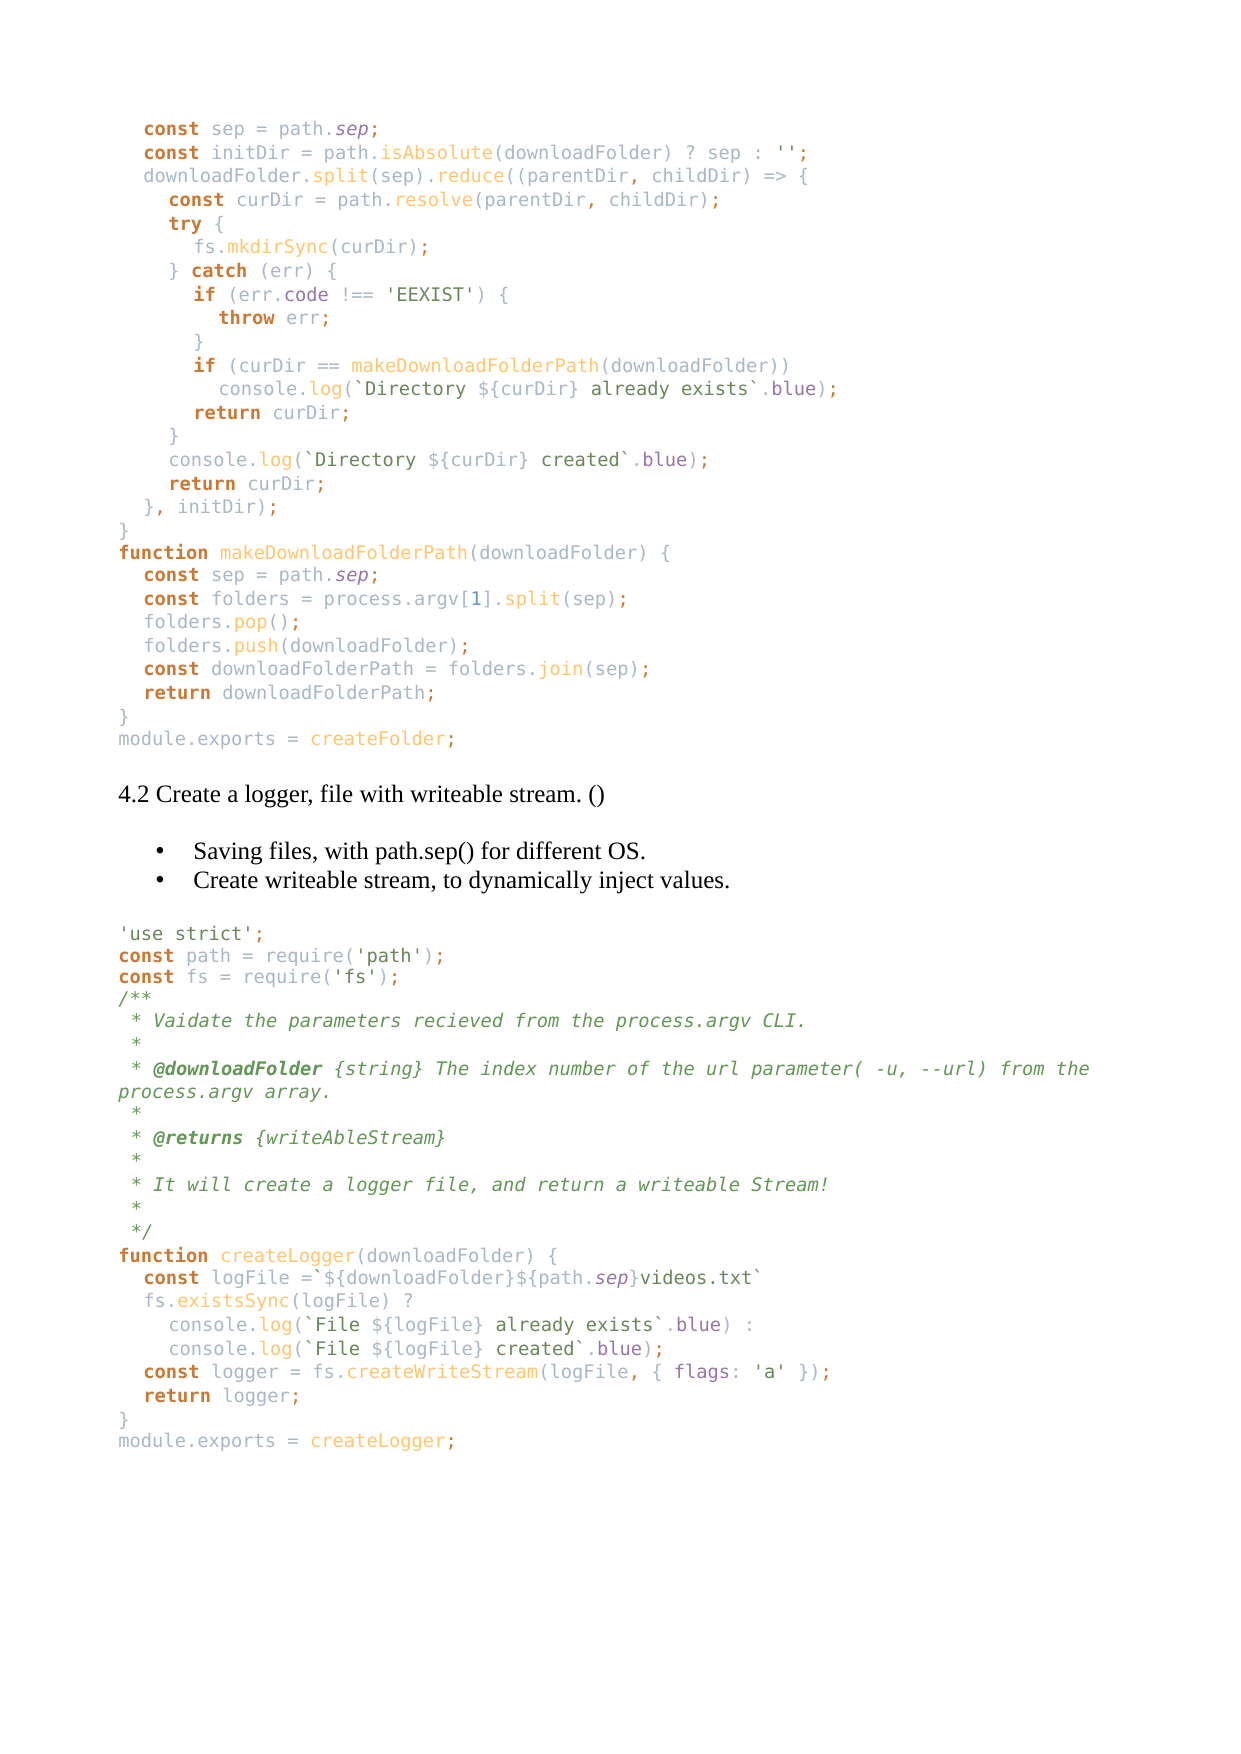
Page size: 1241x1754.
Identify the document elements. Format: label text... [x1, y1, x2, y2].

text const logger = fs.createWriteStream(logFile, { flags: 'a' }); [118, 1361, 1122, 1385]
text } [118, 1409, 1122, 1431]
text */ [118, 1221, 1122, 1245]
text module.exports = createLogger; [118, 1431, 1122, 1452]
text console.log(`File ${logFile} already exists`.blue) : [118, 1314, 1122, 1338]
text * [118, 1150, 1122, 1174]
text module.exports = createFolder; [118, 728, 1122, 749]
text console.log(`Directory ${curDir} created`.blue); [118, 449, 1122, 473]
text * [118, 1103, 1122, 1127]
text if (err.code !== 'EEXIST') { [118, 284, 1122, 307]
list Create writeable stream, to dynamically inject values. [156, 865, 1122, 894]
text * Vaidate the parameters recieved from the process.argv CLI. [118, 1010, 1122, 1034]
text const initDir = path.isAbsolute(downloadFolder) ? sep : ''; [118, 142, 1122, 165]
text const fs = require('fs'); [118, 966, 1122, 988]
list Saving files, with path.sep() for different OS. [156, 836, 1122, 865]
text const downloadFolderPath = folders.join(sep); [118, 658, 1122, 682]
text folders.pop(); [118, 611, 1122, 635]
text } [118, 520, 1122, 542]
text /** [118, 988, 1122, 1010]
text downloadFolder.split(sep).reduce((parentDir, childDir) => { [118, 165, 1122, 189]
text fs.existsSync(logFile) ? [118, 1290, 1122, 1314]
text function makeDownloadFolderPath(downloadFolder) { [118, 542, 1122, 564]
text console.log(`File ${logFile} created`.blue); [118, 1338, 1122, 1361]
text } [118, 331, 1122, 354]
text const folders = process.argv[1].split(sep); [118, 587, 1122, 611]
text 'use strict'; [118, 923, 1122, 944]
text return logger; [118, 1385, 1122, 1409]
text const logFile =`${downloadFolder}${path.sep}videos.txt` [118, 1267, 1122, 1290]
text * It will create a logger file, and return a writeable Stream! [118, 1174, 1122, 1198]
text const path = require('path'); [118, 944, 1122, 966]
text * @returns {writeAbleStream} [118, 1127, 1122, 1150]
text * [118, 1034, 1122, 1057]
text fs.mkdirSync(curDir); [118, 236, 1122, 260]
text const curDir = path.resolve(parentDir, childDir); [118, 189, 1122, 213]
text * @downloadFolder {string} The index number of the url parameter( -u, --url) from the process.argv array. [118, 1057, 1122, 1103]
text } [118, 426, 1122, 449]
text return downloadFolderPath; [118, 682, 1122, 706]
text try { [118, 213, 1122, 236]
text }, initDir); [118, 496, 1122, 520]
text } catch (err) { [118, 260, 1122, 284]
text 4.2 Create a logger, file with writeable stream. () [118, 779, 1122, 808]
text console.log(`Directory ${curDir} already exists`.blue); [118, 378, 1122, 402]
text const sep = path.sep; [118, 564, 1122, 587]
text } [118, 706, 1122, 728]
text const sep = path.sep; [118, 118, 1122, 142]
text if (curDir == makeDownloadFolderPath(downloadFolder)) [118, 354, 1122, 378]
text folders.push(downloadFolder); [118, 635, 1122, 658]
text * [118, 1198, 1122, 1221]
text return curDir; [118, 402, 1122, 426]
text function createLogger(downloadFolder) { [118, 1245, 1122, 1267]
text throw err; [118, 307, 1122, 331]
text return curDir; [118, 473, 1122, 496]
